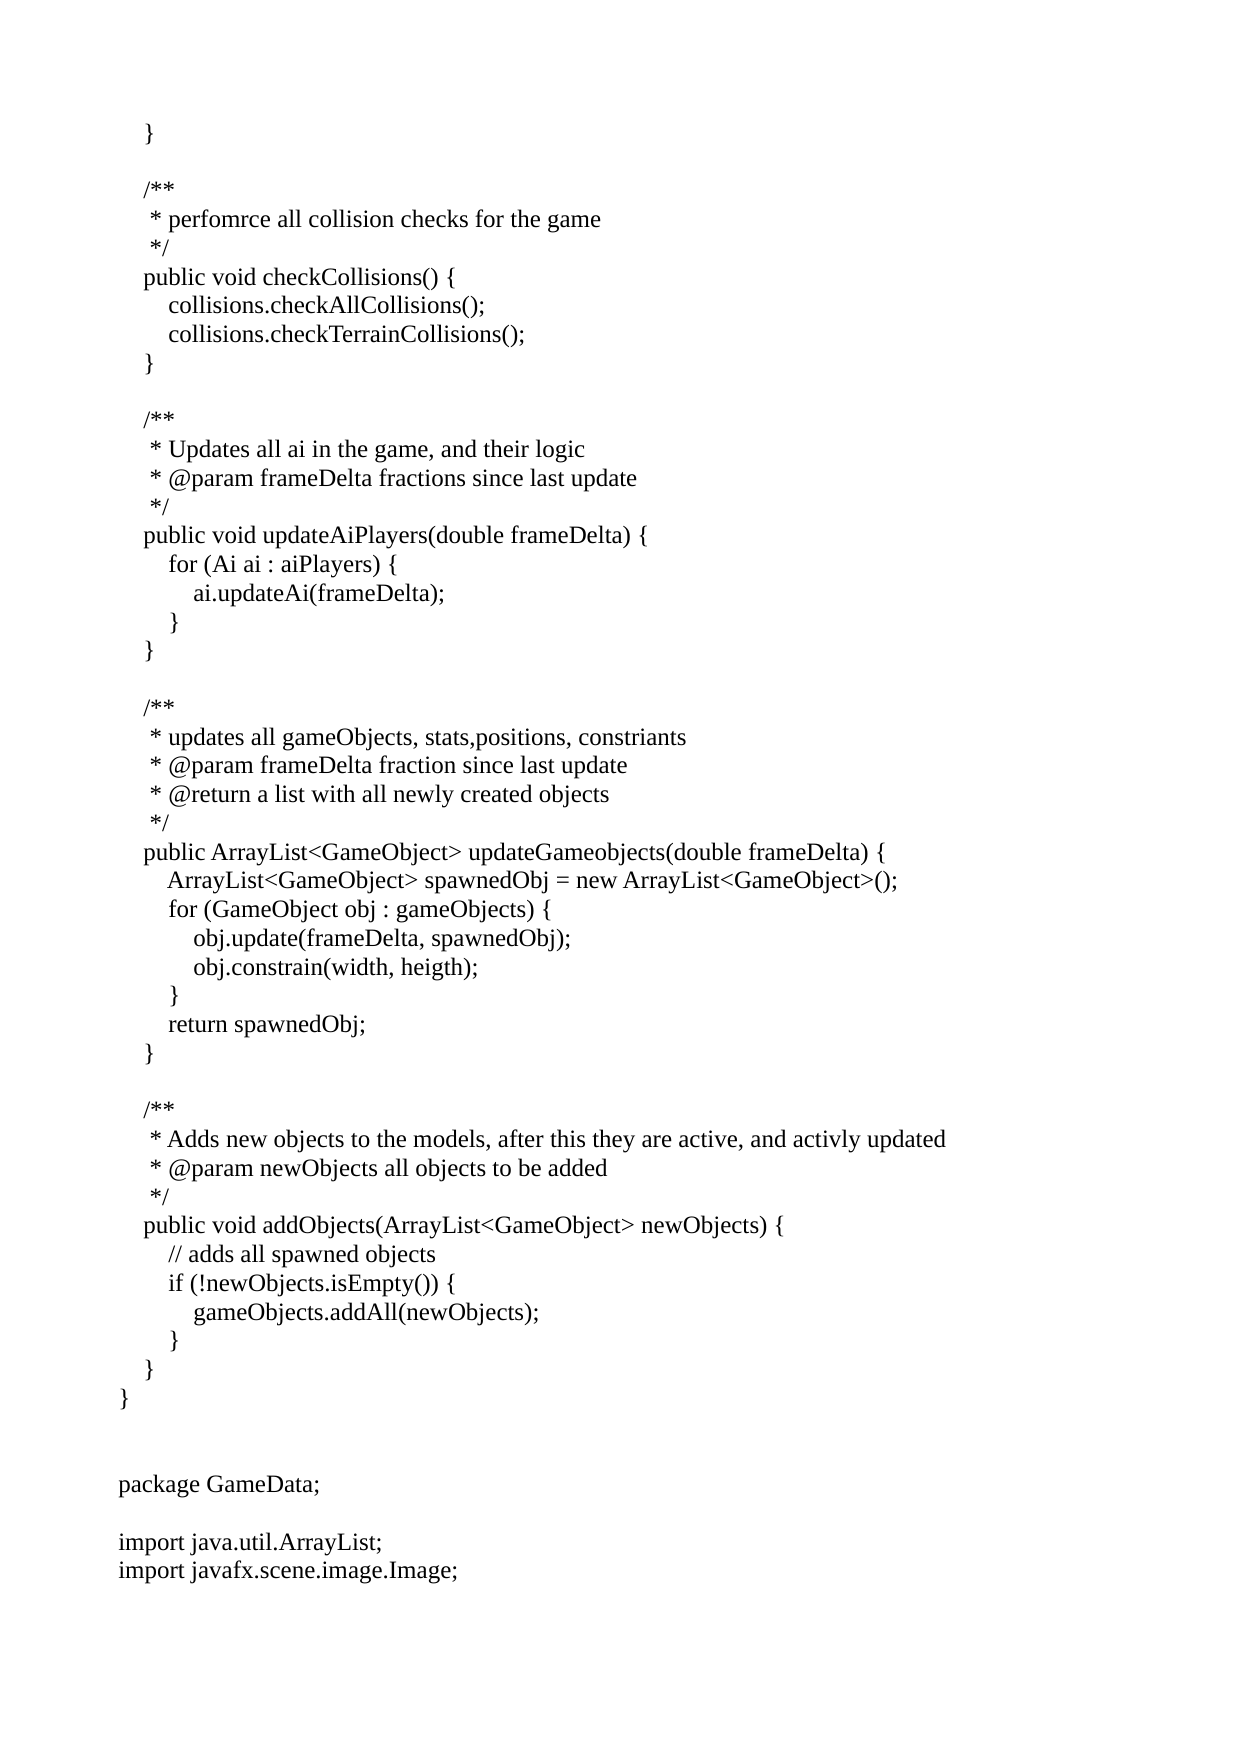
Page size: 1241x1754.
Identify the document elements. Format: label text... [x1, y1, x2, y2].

text /** [118, 406, 1122, 434]
text for (GameObject obj : gameObjects) { [118, 894, 1122, 923]
text import java.util.ArrayList; [118, 1527, 1122, 1556]
text ArrayList<GameObject> spawnedObj = new ArrayList<GameObject>(); [118, 866, 1122, 894]
text obj.constrain(width, heigth); [118, 952, 1122, 981]
text import javafx.scene.image.Image; [118, 1556, 1122, 1584]
text } [118, 607, 1122, 636]
text obj.update(frameDelta, spawnedObj); [118, 923, 1122, 952]
text */ [118, 1182, 1122, 1211]
text public void checkCollisions() { [118, 262, 1122, 291]
text * perfomrce all collision checks for the game [118, 204, 1122, 233]
text package GameData; [118, 1469, 1122, 1498]
text } [118, 1383, 1122, 1412]
text * updates all gameObjects, stats,positions, constriants [118, 722, 1122, 751]
text return spawnedObj; [118, 1009, 1122, 1038]
text * @param newObjects all objects to be added [118, 1153, 1122, 1182]
text public ArrayList<GameObject> updateGameobjects(double frameDelta) { [118, 837, 1122, 866]
text */ [118, 492, 1122, 521]
text * Adds new objects to the models, after this they are active, and activly updated [118, 1124, 1122, 1153]
text } [118, 1038, 1122, 1067]
text /** [118, 693, 1122, 722]
text } [118, 981, 1122, 1009]
text /** [118, 176, 1122, 204]
text gameObjects.addAll(newObjects); [118, 1297, 1122, 1326]
text public void updateAiPlayers(double frameDelta) { [118, 521, 1122, 549]
text } [118, 636, 1122, 664]
text /** [118, 1096, 1122, 1124]
text */ [118, 233, 1122, 262]
text } [118, 1326, 1122, 1354]
text // adds all spawned objects [118, 1239, 1122, 1268]
text * @return a list with all newly created objects [118, 779, 1122, 808]
text for (Ai ai : aiPlayers) { [118, 549, 1122, 578]
text } [118, 118, 1122, 147]
text } [118, 1354, 1122, 1383]
text */ [118, 808, 1122, 837]
text * @param frameDelta fraction since last update [118, 751, 1122, 779]
text * Updates all ai in the game, and their logic [118, 434, 1122, 463]
text if (!newObjects.isEmpty()) { [118, 1268, 1122, 1297]
text * @param frameDelta fractions since last update [118, 463, 1122, 492]
text public void addObjects(ArrayList<GameObject> newObjects) { [118, 1211, 1122, 1239]
text collisions.checkTerrainCollisions(); [118, 319, 1122, 348]
text ai.updateAi(frameDelta); [118, 578, 1122, 607]
text collisions.checkAllCollisions(); [118, 291, 1122, 319]
text } [118, 348, 1122, 377]
